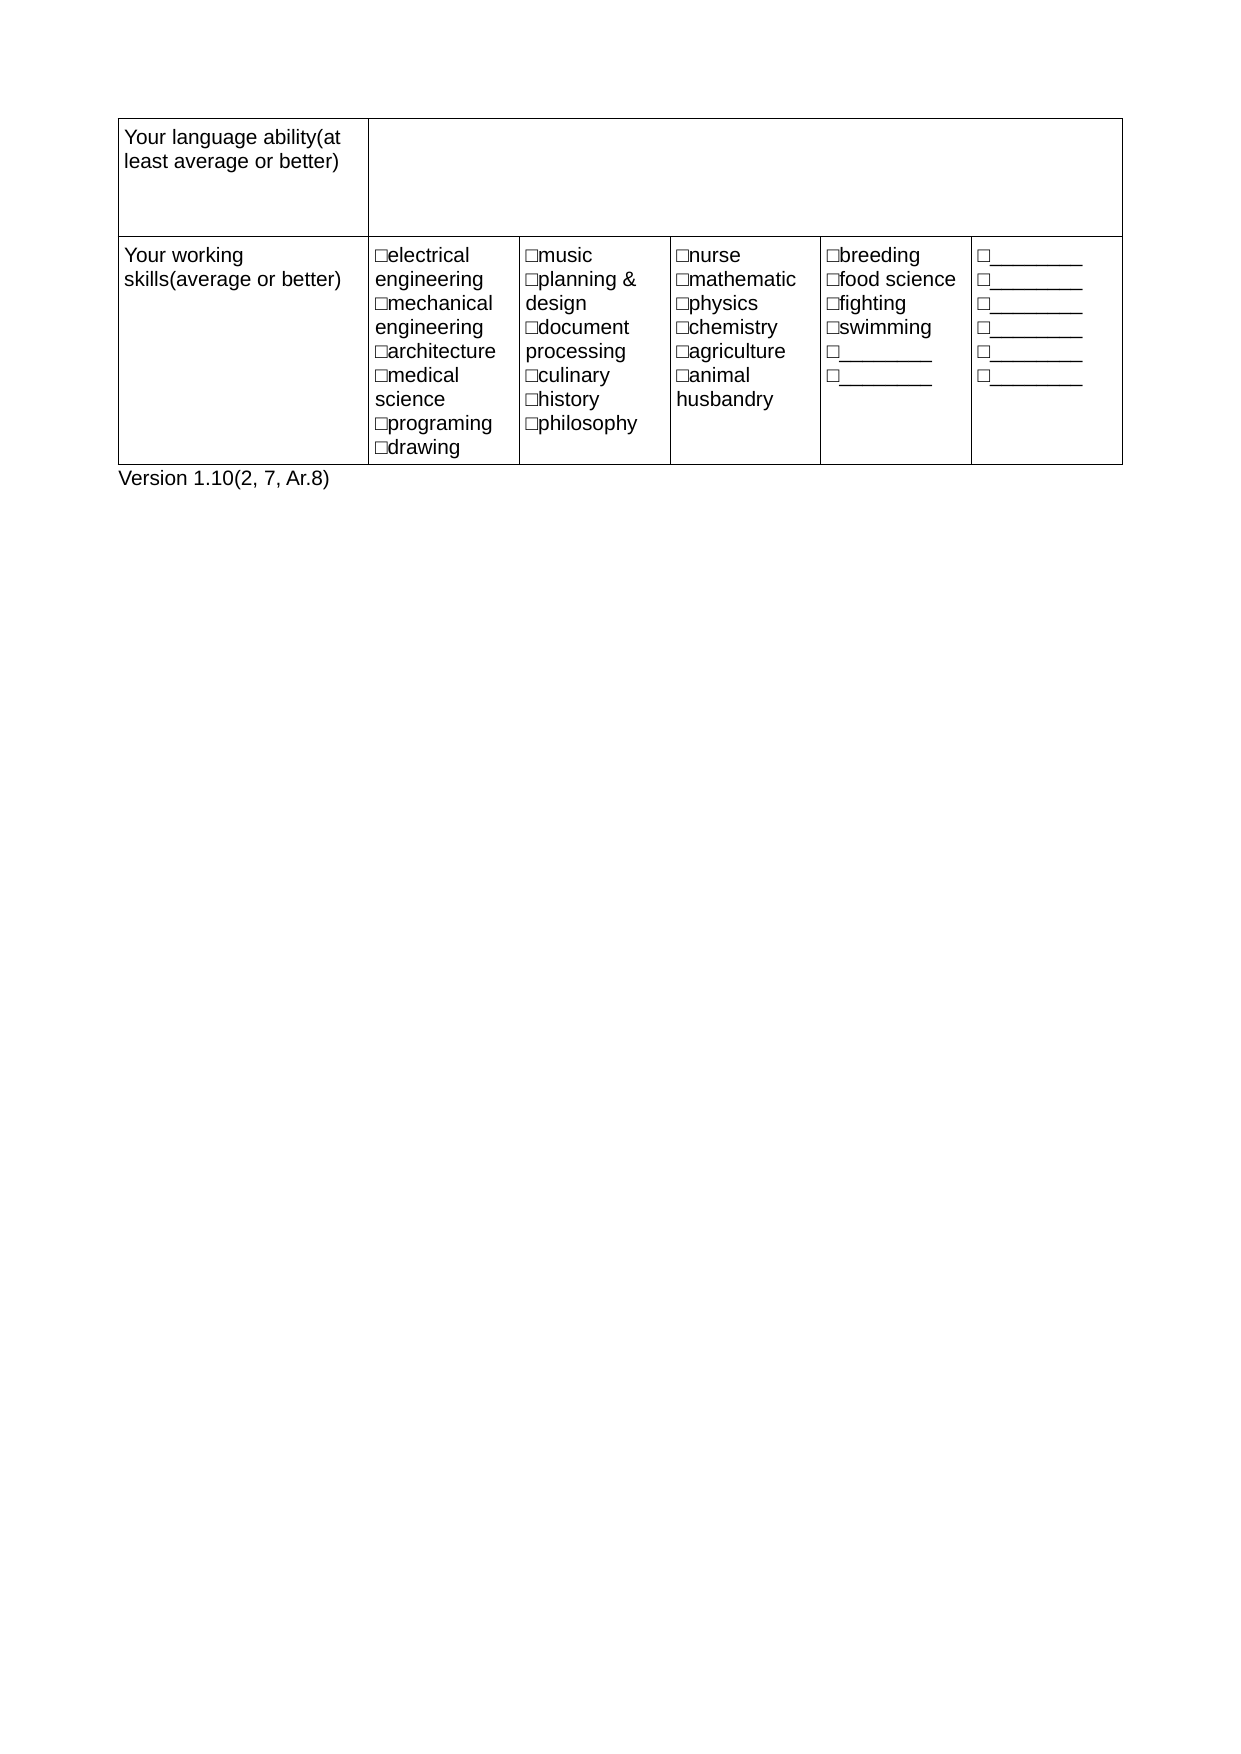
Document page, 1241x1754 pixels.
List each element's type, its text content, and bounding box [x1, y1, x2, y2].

table_cell □breeding □food science □fighting □swimming □________ □________ [821, 237, 971, 464]
table_cell Your language ability(at least average or better) [119, 119, 368, 236]
table_cell □music □planning & design □document processing □culinary □history □philosophy [520, 237, 670, 464]
table_cell [369, 119, 1122, 236]
table_cell Your working skills(average or better) [119, 237, 368, 464]
table_cell □electrical engineering □mechanical engineering □architecture □medical science □programing □drawing [369, 237, 519, 464]
table_cell □nurse □mathematic □physics □chemistry □agriculture □animal husbandry [671, 237, 820, 464]
table_cell □________ □________ □________ □________ □________ □________ [972, 237, 1122, 464]
text Version 1.10(2, 7, Ar.8) [118, 465, 1122, 489]
